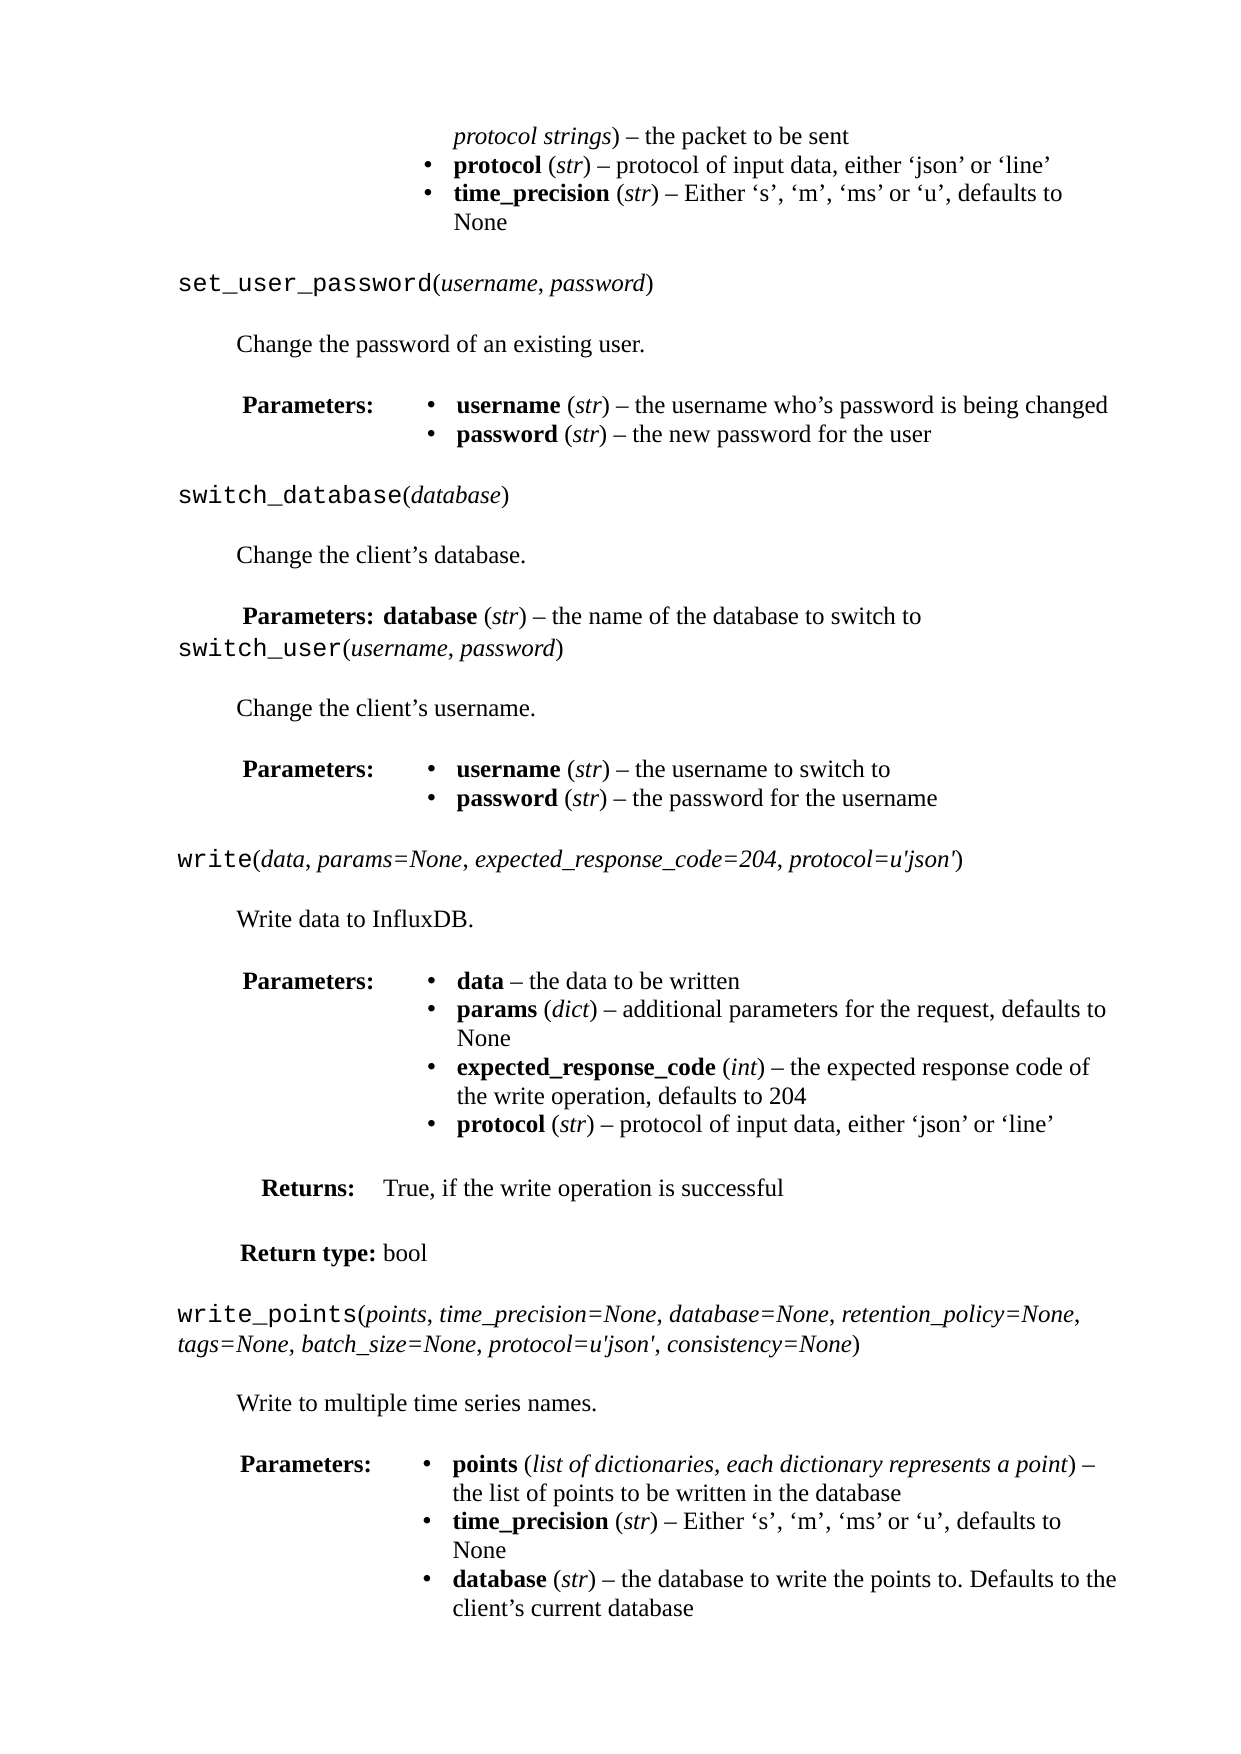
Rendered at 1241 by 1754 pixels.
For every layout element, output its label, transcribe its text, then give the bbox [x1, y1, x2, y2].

table_cell bool [380, 1235, 1122, 1299]
table_header database (str) – the name of the database to switch to [380, 598, 930, 633]
table_cell Return type: [236, 1235, 380, 1299]
subtitle write(data, params=None, expected_response_code=204, protocol=u'json') [177, 844, 1122, 875]
table_cell Returns: [236, 1171, 380, 1235]
list Write to multiple time series names. [236, 1388, 1122, 1417]
subtitle set_user_password(username, password) [177, 268, 1122, 299]
table_header Parameters: [236, 751, 380, 844]
subtitle switch_user(username, password) [177, 633, 1122, 664]
table_header username (str) – the username who’s password is being changed password (str) – the new password for the user [380, 387, 1122, 480]
subtitle write_points(points, time_precision=None, database=None, retention_policy=None, tags=None, batch_size=None, protocol=u'json', consistency=None) [177, 1299, 1122, 1358]
table_cell True, if the write operation is successful [380, 1171, 1122, 1235]
list Change the password of an existing user. [236, 329, 1122, 357]
table_header data – the data to be written params (dict) – additional parameters for the request, defaults to None expected_response_code (int) – the expected response code of the write operation, defaults to 204 protocol (str) – protocol of input data, either ‘json’ or ‘line’ [380, 963, 1122, 1171]
table_header protocol strings) – the packet to be sent protocol (str) – protocol of input data, either ‘json’ or ‘line’ time_precision (str) – Either ‘s’, ‘m’, ‘ms’ or ‘u’, defaults to None [377, 118, 1122, 268]
table_header [236, 118, 377, 268]
table_header Parameters: [236, 963, 380, 1171]
list Change the client’s username. [236, 693, 1122, 722]
table_header username (str) – the username to switch to password (str) – the password for the username [380, 751, 954, 844]
table_header Parameters: [236, 598, 380, 633]
list Change the client’s database. [236, 540, 1122, 569]
table_header points (list of dictionaries, each dictionary represents a point) – the list of points to be written in the database time_precision (str) – Either ‘s’, ‘m’, ‘ms’ or ‘u’, defaults to None database (str) – the database to write the points to. Defaults to the client’s current database tags (dict) – a set of key-value pairs associated with each point. Both keys and values must be strings. These are shared tags and will be merged with point-specific tags, defaults to None retention_policy (str) – the retention policy for the points. Defaults to None batch_size (int) – value to write the points in batches instead of all at one time. Useful for when doing data dumps from one database to another or when doing a massive write operation, defaults to None protocol (str) – Protocol for writing data. Either ‘line’ or ‘json’. consistency (str) – Consistency for the points. One of {‘any’,’one’,’quorum’,’all’}. [376, 1446, 1122, 1624]
table_header Parameters: [236, 1446, 376, 1624]
subtitle switch_database(database) [177, 480, 1122, 511]
table_header Parameters: [236, 387, 380, 480]
list Write data to InfluxDB. [236, 904, 1122, 933]
